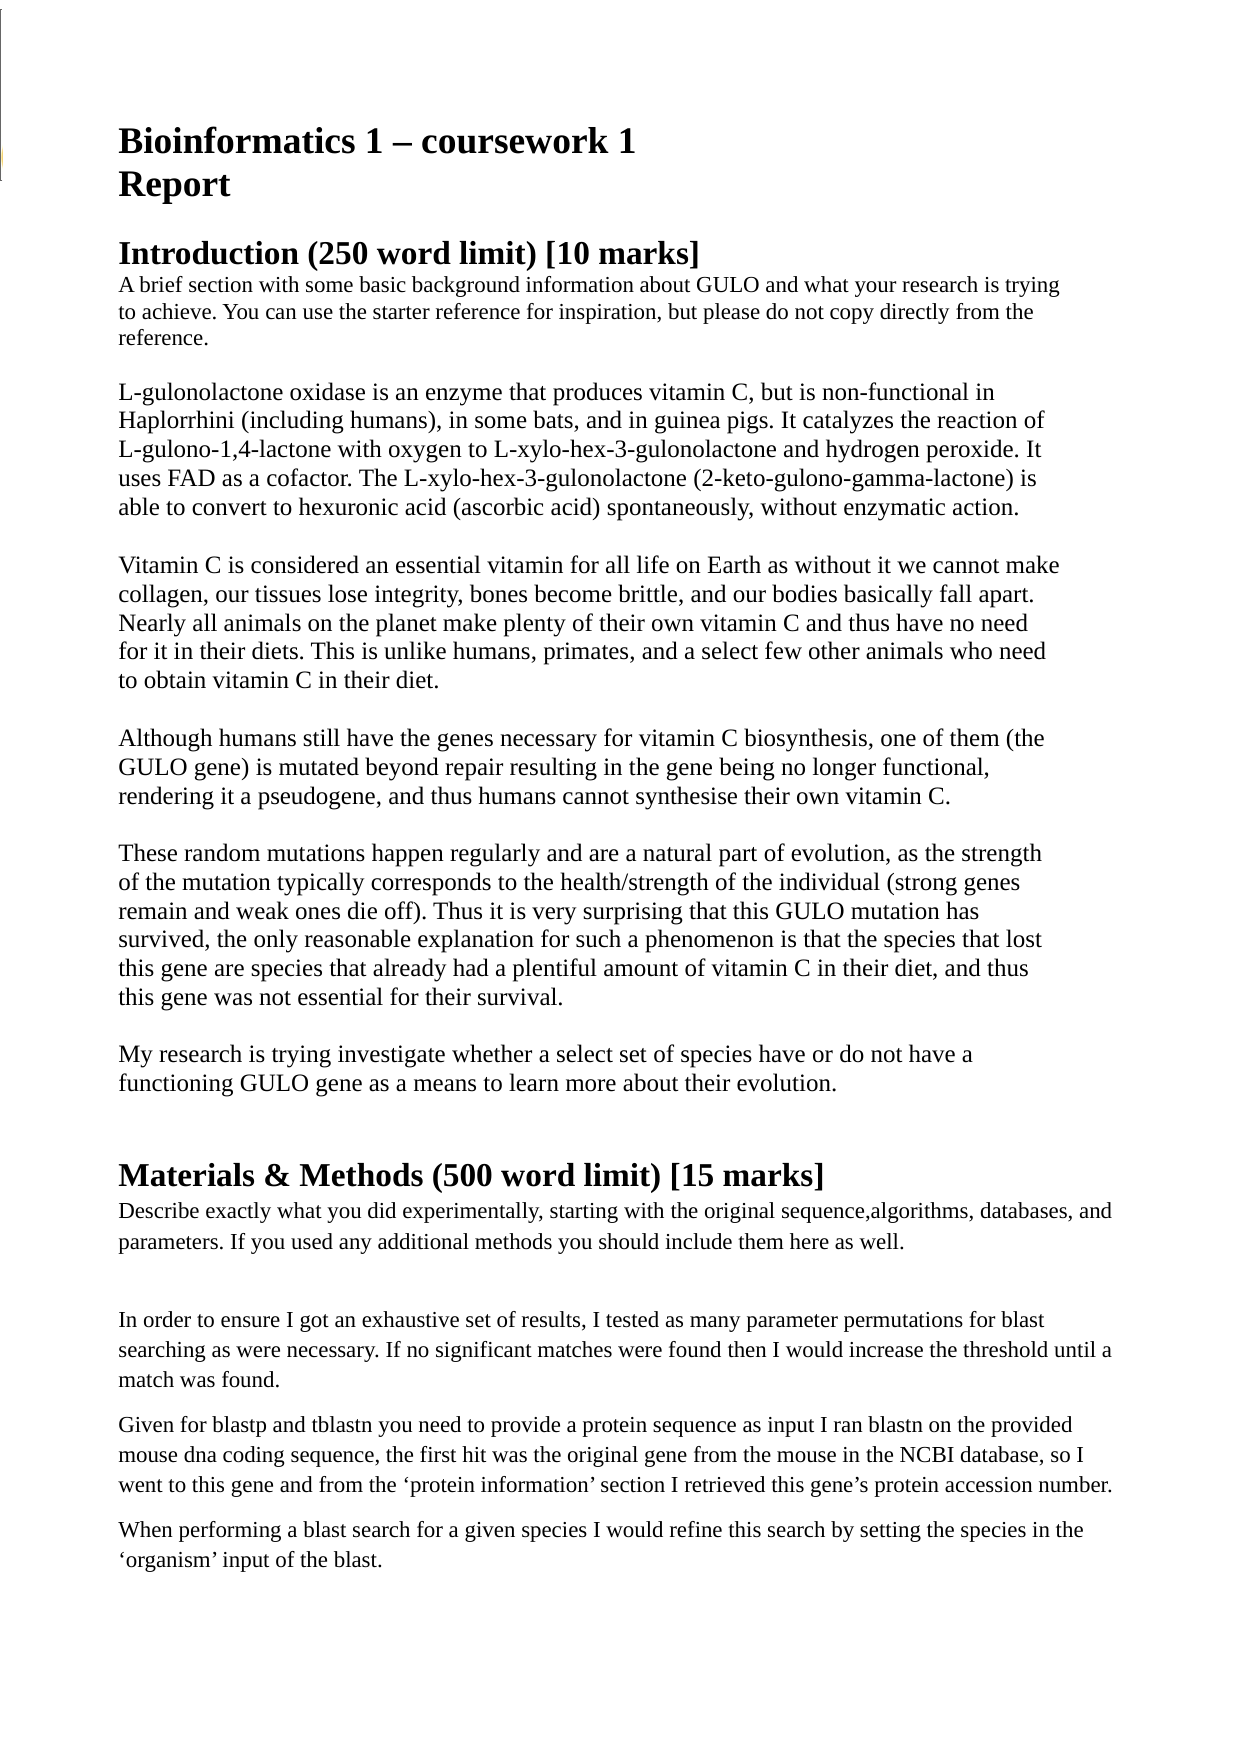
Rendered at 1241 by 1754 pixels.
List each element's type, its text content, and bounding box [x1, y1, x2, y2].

text When performing a blast search for a given species I would refine this search by setting the species in the ‘organism’ input of the blast. [118, 1516, 1122, 1603]
text Materials & Methods (500 word limit) [15 marks] Describe exactly what you did experimentally, starting with the original sequence,algorithms, databases, and parameters. If you used any additional methods you should include them here as well. [118, 1155, 1122, 1287]
text Given for blastp and tblastn you need to provide a protein sequence as input I ran blastn on the provided mouse dna coding sequence, the first hit was the original gene from the mouse in the NCBI database, so I went to this gene and from the ‘protein information’ section I retrieved this gene’s protein accession number. [118, 1411, 1122, 1498]
text A brief section with some basic background information about GULO and what your research is trying to achieve. You can use the starter reference for inspiration, but please do not copy directly from the reference. L-gulonolactone oxidase is an enzyme that produces vitamin C, but is non-functional in Haplorrhini (including humans), in some bats, and in guinea pigs. It catalyzes the reaction of L-gulono-1,4-lactone with oxygen to L-xylo-hex-3-gulonolactone and hydrogen peroxide. It uses FAD as a cofactor. The L-xylo-hex-3-gulonolactone (2-keto-gulono-gamma-lactone) is able to convert to hexuronic acid (ascorbic acid) spontaneously, without enzymatic action. [118, 271, 1063, 521]
text Bioinformatics 1 – coursework 1 Report [118, 118, 1122, 233]
text Although humans still have the genes necessary for vitamin C biosynthesis, one of them (the GULO gene) is mutated beyond repair resulting in the gene being no longer functional, rendering it a pseudogene, and thus humans cannot synthesise their own vitamin C. These random mutations happen regularly and are a natural part of evolution, as the strength of the mutation typically corresponds to the health/strength of the individual (strong genes remain and weak ones die off). Thus it is very surprising that this GULO mutation has survived, the only reasonable explanation for such a phenomenon is that the species that lost this gene are species that already had a plentiful amount of vitamin C in their diet, and thus this gene was not essential for their survival. My research is trying investigate whether a select set of species have or do not have a functioning GULO gene as a means to learn more about their evolution. [118, 723, 1063, 1126]
text Introduction (250 word limit) [10 marks] [118, 233, 1122, 271]
text Vitamin C is considered an essential vitamin for all life on Earth as without it we cannot make collagen, our tissues lose integrity, bones become brittle, and our bodies basically fall apart. Nearly all animals on the planet make plenty of their own vitamin C and thus have no need for it in their diets. This is unlike humans, primates, and a select few other animals who need to obtain vitamin C in their diet. [118, 550, 1063, 694]
text In order to ensure I got an exhaustive set of results, I tested as many parameter permutations for blast searching as were necessary. If no significant matches were found then I would increase the threshold until a match was found. [118, 1306, 1122, 1393]
